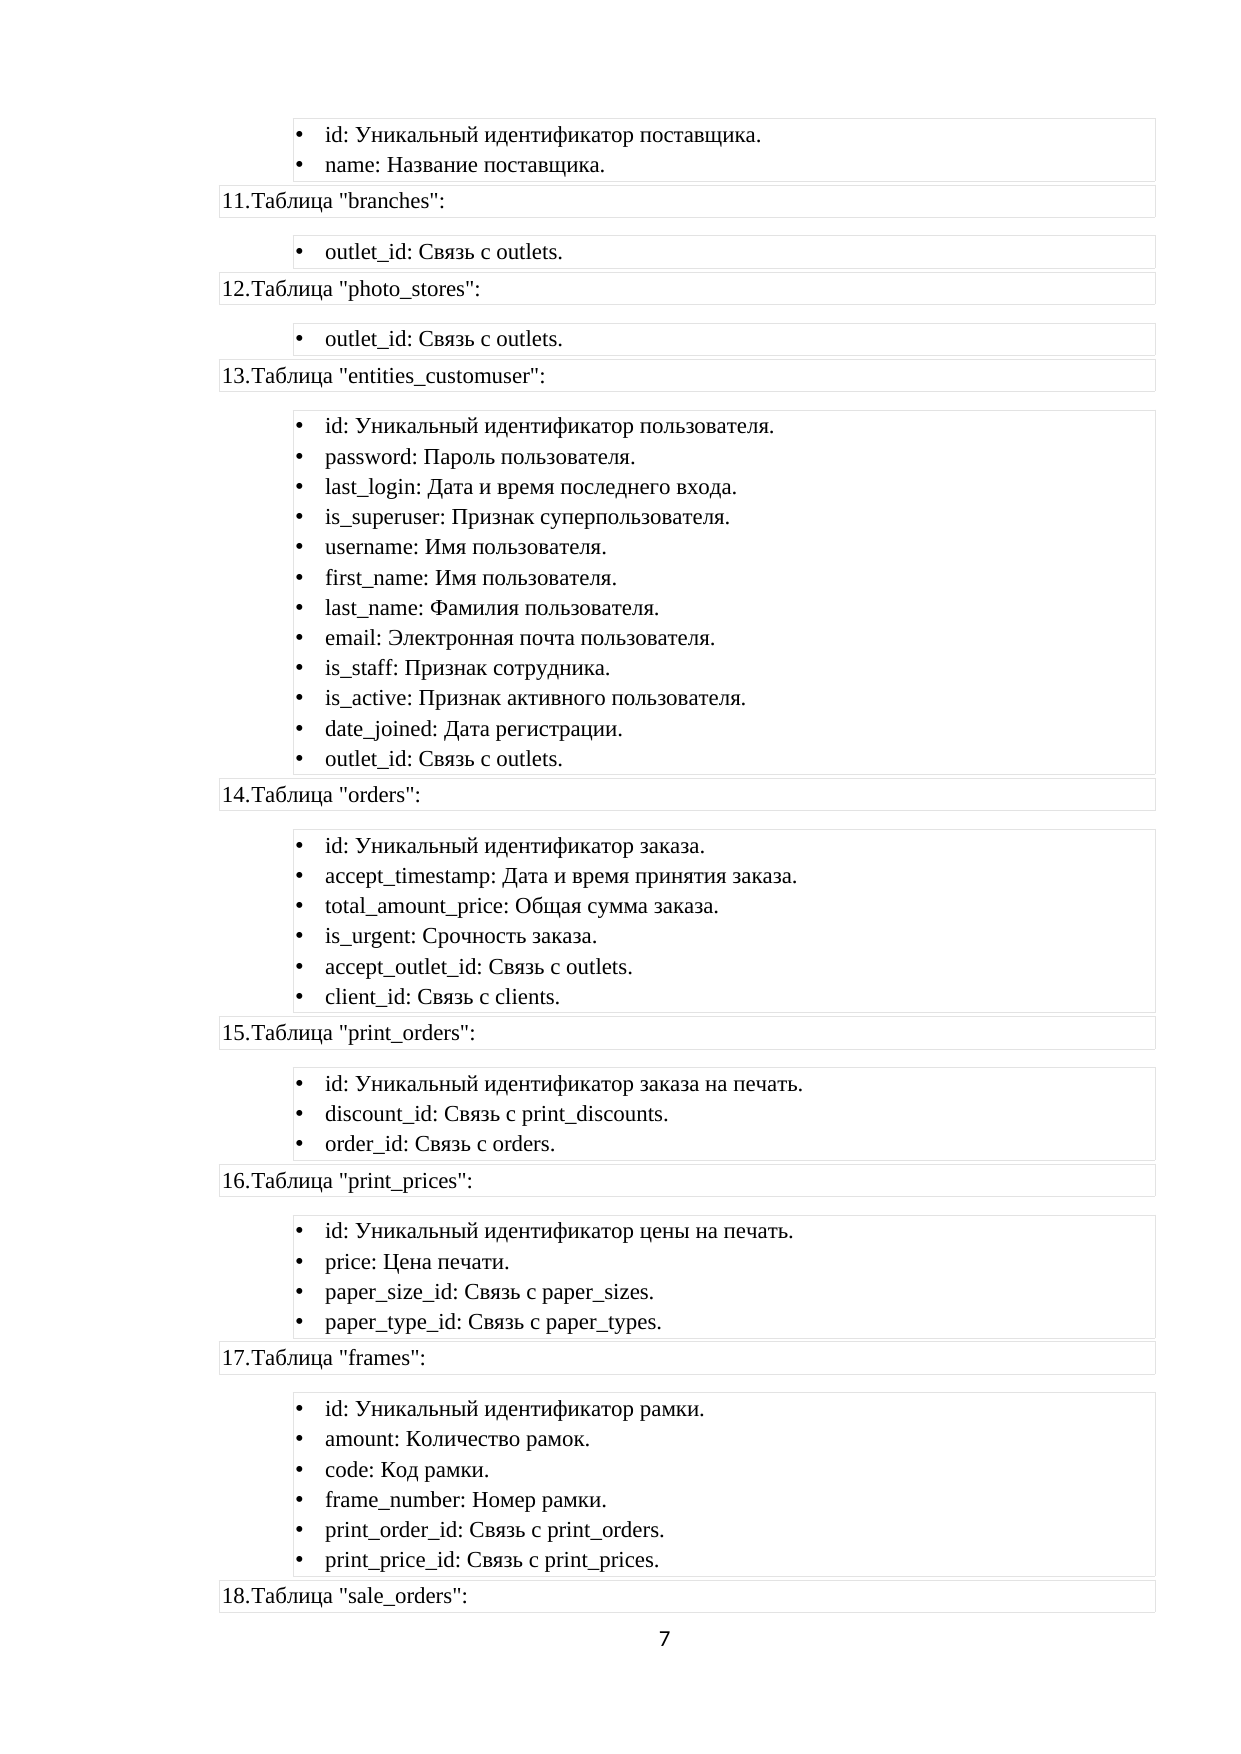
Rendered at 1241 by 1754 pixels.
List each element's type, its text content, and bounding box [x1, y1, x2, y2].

list print_price_id: Связь с print_prices. [294, 1543, 1155, 1576]
list Таблица "orders": [220, 779, 1155, 810]
list paper_type_id: Связь с paper_types. [294, 1305, 1155, 1338]
list id: Уникальный идентификатор поставщика. [294, 119, 1155, 147]
list accept_timestamp: Дата и время принятия заказа. [294, 859, 1155, 888]
list last_name: Фамилия пользователя. [294, 591, 1155, 620]
list last_login: Дата и время последнего входа. [294, 470, 1155, 499]
list Таблица "print_prices": [220, 1165, 1155, 1196]
list total_amount_price: Общая сумма заказа. [294, 889, 1155, 919]
list amount: Количество рамок. [294, 1422, 1155, 1452]
list date_joined: Дата регистрации. [294, 712, 1155, 741]
list Таблица "photo_stores": [220, 273, 1155, 304]
list print_order_id: Связь с print_orders. [294, 1513, 1155, 1542]
list email: Электронная почта пользователя. [294, 621, 1155, 650]
list id: Уникальный идентификатор рамки. [294, 1393, 1155, 1422]
list Таблица "frames": [220, 1342, 1155, 1374]
list is_active: Признак активного пользователя. [294, 681, 1155, 711]
list outlet_id: Связь с outlets. [294, 742, 1155, 774]
list is_staff: Признак сотрудника. [294, 651, 1155, 681]
list client_id: Связь с clients. [294, 980, 1155, 1012]
list Таблица "entities_customuser": [220, 360, 1155, 391]
list Таблица "branches": [220, 186, 1155, 217]
list id: Уникальный идентификатор пользователя. [294, 411, 1155, 439]
list paper_size_id: Связь с paper_sizes. [294, 1275, 1155, 1304]
list price: Цена печати. [294, 1245, 1155, 1274]
list name: Название поставщика. [294, 148, 1155, 181]
list discount_id: Связь с print_discounts. [294, 1097, 1155, 1127]
list order_id: Связь с orders. [294, 1127, 1155, 1160]
list id: Уникальный идентификатор цены на печать. [294, 1216, 1155, 1244]
list Таблица "print_orders": [220, 1017, 1155, 1049]
list username: Имя пользователя. [294, 530, 1155, 560]
list id: Уникальный идентификатор заказа. [294, 830, 1155, 858]
list outlet_id: Связь с outlets. [294, 236, 1155, 268]
list is_superuser: Признак суперпользователя. [294, 500, 1155, 529]
list outlet_id: Связь с outlets. [294, 324, 1155, 355]
list id: Уникальный идентификатор заказа на печать. [294, 1068, 1155, 1096]
list Таблица "sale_orders": [220, 1581, 1155, 1612]
list password: Пароль пользователя. [294, 440, 1155, 469]
list first_name: Имя пользователя. [294, 561, 1155, 590]
list code: Код рамки. [294, 1453, 1155, 1482]
list accept_outlet_id: Связь с outlets. [294, 950, 1155, 979]
list is_urgent: Срочность заказа. [294, 919, 1155, 949]
list frame_number: Номер рамки. [294, 1483, 1155, 1512]
